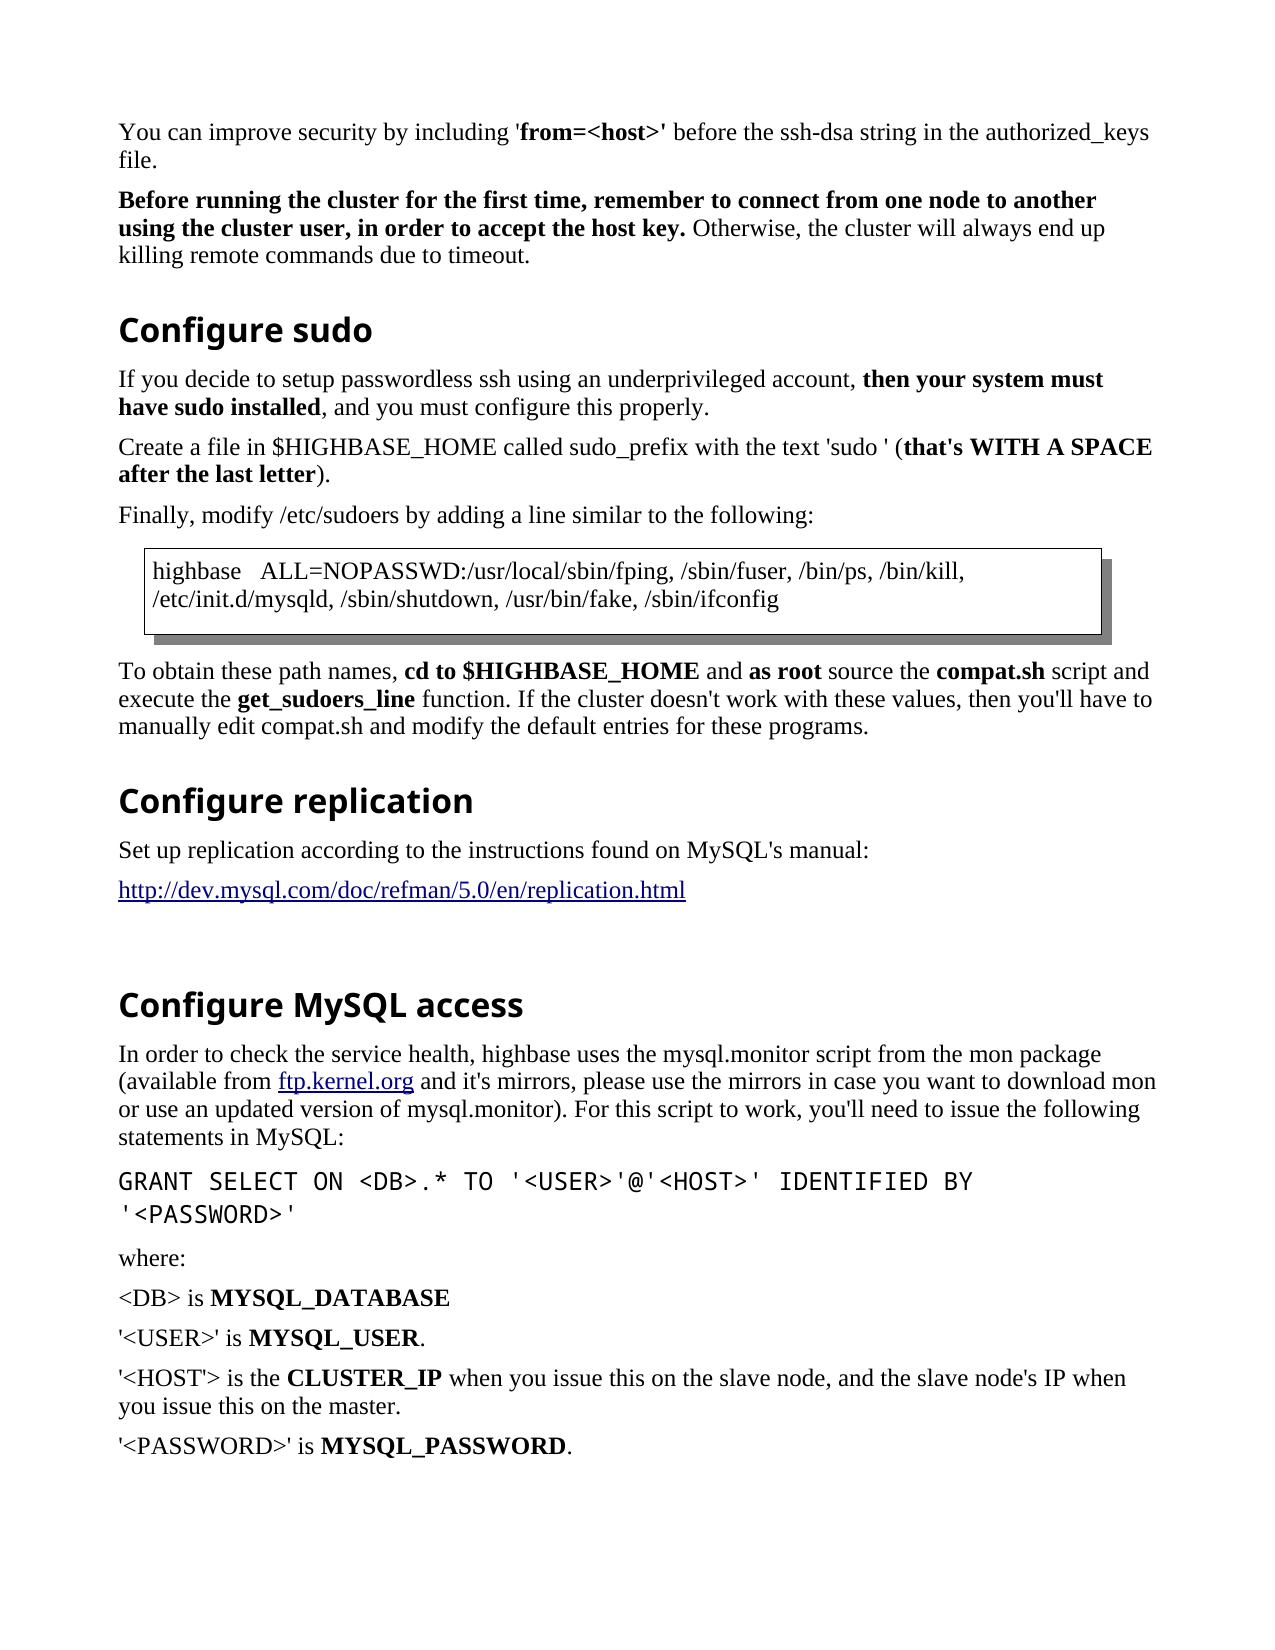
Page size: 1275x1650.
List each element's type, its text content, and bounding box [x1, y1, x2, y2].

text Before running the cluster for the first time, remember to connect from one node to another using the cluster user, in order to accept the host key. Otherwise, the cluster will always end up killing remote commands due to timeout. [118, 186, 1157, 269]
text <DB> is MYSQL_DATABASE [118, 1284, 1157, 1312]
subtitle Configure replication [118, 778, 1157, 823]
subtitle Configure MySQL access [118, 982, 1157, 1027]
subtitle Configure sudo [118, 307, 1157, 352]
text To obtain these path names, cd to $HIGHBASE_HOME and as root source the compat.sh script and execute the get_sudoers_line function. If the cluster doesn't work with these values, then you'll have to manually edit compat.sh and modify the default entries for these programs. [118, 541, 1157, 740]
text Set up replication according to the instructions found on MySQL's manual: [118, 836, 1157, 864]
text '<PASSWORD>' is MYSQL_PASSWORD. [118, 1432, 1157, 1460]
text '<HOST'> is the CLUSTER_IP when you issue this on the slave node, and the slave node's IP when you issue this on the master. [118, 1364, 1157, 1420]
text You can improve security by including 'from=<host>' before the ssh-dsa string in the authorized_keys file. [118, 118, 1157, 173]
text GRANT SELECT ON <DB>.* TO '<USER>'@'<HOST>' IDENTIFIED BY '<PASSWORD>' [118, 1163, 1157, 1231]
text highbase ALL=NOPASSWD:/usr/local/sbin/fping, /sbin/fuser, /bin/ps, /bin/kill, /etc/init.d/mysqld, /sbin/shutdown, /usr/bin/fake, /sbin/ifconfig [152, 557, 1092, 613]
text Create a file in $HIGHBASE_HOME called sudo_prefix with the text 'sudo ' (that's WITH A SPACE after the last letter). [118, 433, 1157, 488]
text http://dev.mysql.com/doc/refman/5.0/en/replication.html [118, 876, 1157, 904]
text where: [118, 1244, 1157, 1271]
text '<USER>' is MYSQL_USER. [118, 1324, 1157, 1352]
text Finally, modify /etc/sudoers by adding a line similar to the following: [118, 501, 1157, 528]
text If you decide to setup passwordless ssh using an underprivileged account, then your system must have sudo installed, and you must configure this properly. [118, 365, 1157, 420]
text In order to check the service health, highbase uses the mysql.monitor script from the mon package (available from ftp.kernel.org and it's mirrors, please use the mirrors in case you want to download mon or use an updated version of mysql.monitor). For this script to work, you'll need to issue the following statements in MySQL: [118, 1040, 1157, 1151]
